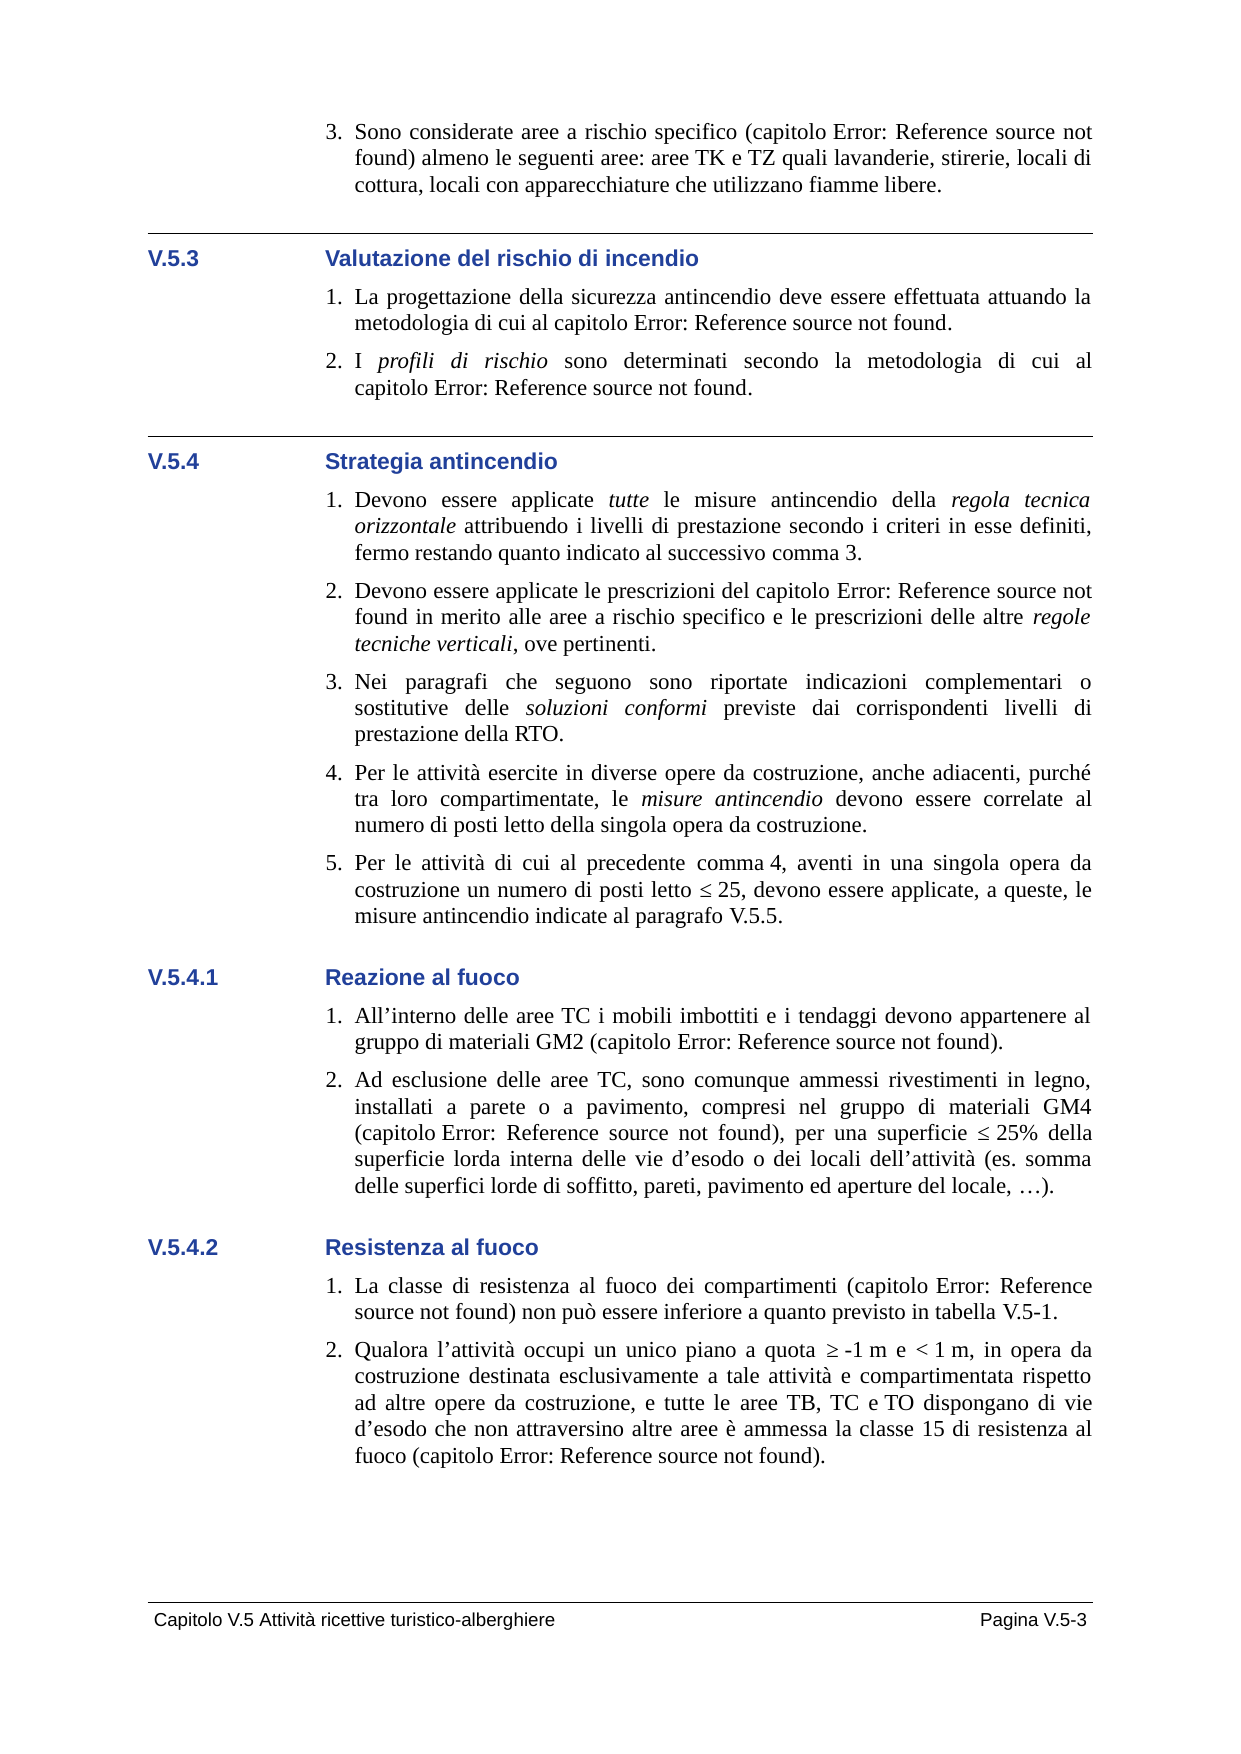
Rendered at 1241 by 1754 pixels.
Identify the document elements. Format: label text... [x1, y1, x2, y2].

list La classe di resistenza al fuoco dei compartimenti (capitolo Error: Reference source not found) non può essere inferiore a quanto previsto in tabella V.5-1. [342, 1272, 1093, 1324]
list Devono essere applicate le prescrizioni del capitolo Error: Reference source not found in merito alle aree a rischio specifico e le prescrizioni delle altre regole tecniche verticali, ove pertinenti. [342, 577, 1093, 656]
subtitle Valutazione del rischio di incendio [148, 234, 1093, 271]
list Per le attività esercite in diverse opere da costruzione, anche adiacenti, purché tra loro compartimentate, le misure antincendio devono essere correlate al numero di posti letto della singola opera da costruzione. [342, 758, 1093, 838]
list Sono considerate aree a rischio specifico (capitolo Error: Reference source not found) almeno le seguenti aree: aree TK e TZ quali lavanderie, stirerie, locali di cottura, locali con apparecchiature che utilizzano fiamme libere. [342, 118, 1093, 197]
list All’interno delle aree TC i mobili imbottiti e i tendaggi devono appartenere al gruppo di materiali GM2 (capitolo Error: Reference source not found). [342, 1002, 1093, 1055]
subtitle Reazione al fuoco [148, 964, 1093, 990]
list I profili di rischio sono determinati secondo la metodologia di cui al capitolo Error: Reference source not found. [342, 347, 1093, 400]
list Devono essere applicate tutte le misure antincendio della regola tecnica orizzontale attribuendo i livelli di prestazione secondo i criteri in esse definiti, fermo restando quanto indicato al successivo comma 3. [342, 486, 1093, 565]
subtitle Resistenza al fuoco [148, 1234, 1093, 1260]
list Ad esclusione delle aree TC, sono comunque ammessi rivestimenti in legno, installati a parete o a pavimento, compresi nel gruppo di materiali GM4 (capitolo Error: Reference source not found), per una superficie ≤ 25% della superficie lorda interna delle vie d’esodo o dei locali dell’attività (es. somma delle superfici lorde di soffitto, pareti, pavimento ed aperture del locale, …). [342, 1066, 1093, 1198]
list La progettazione della sicurezza antincendio deve essere effettuata attuando la metodologia di cui al capitolo Error: Reference source not found. [342, 283, 1093, 336]
list Per le attività di cui al precedente comma 4, aventi in una singola opera da costruzione un numero di posti letto ≤ 25, devono essere applicate, a queste, le misure antincendio indicate al paragrafo V.5.5. [342, 849, 1093, 928]
list Nei paragrafi che seguono sono riportate indicazioni complementari o sostitutive delle soluzioni conformi previste dai corrispondenti livelli di prestazione della RTO. [342, 668, 1093, 747]
list Qualora l’attività occupi un unico piano a quota ≥ -1 m e < 1 m, in opera da costruzione destinata esclusivamente a tale attività e compartimentata rispetto ad altre opere da costruzione, e tutte le aree TB, TC e TO dispongano di vie d’esodo che non attraversino altre aree è ammessa la classe 15 di resistenza al fuoco (capitolo Error: Reference source not found). [342, 1336, 1093, 1468]
subtitle Strategia antincendio [148, 437, 1093, 474]
